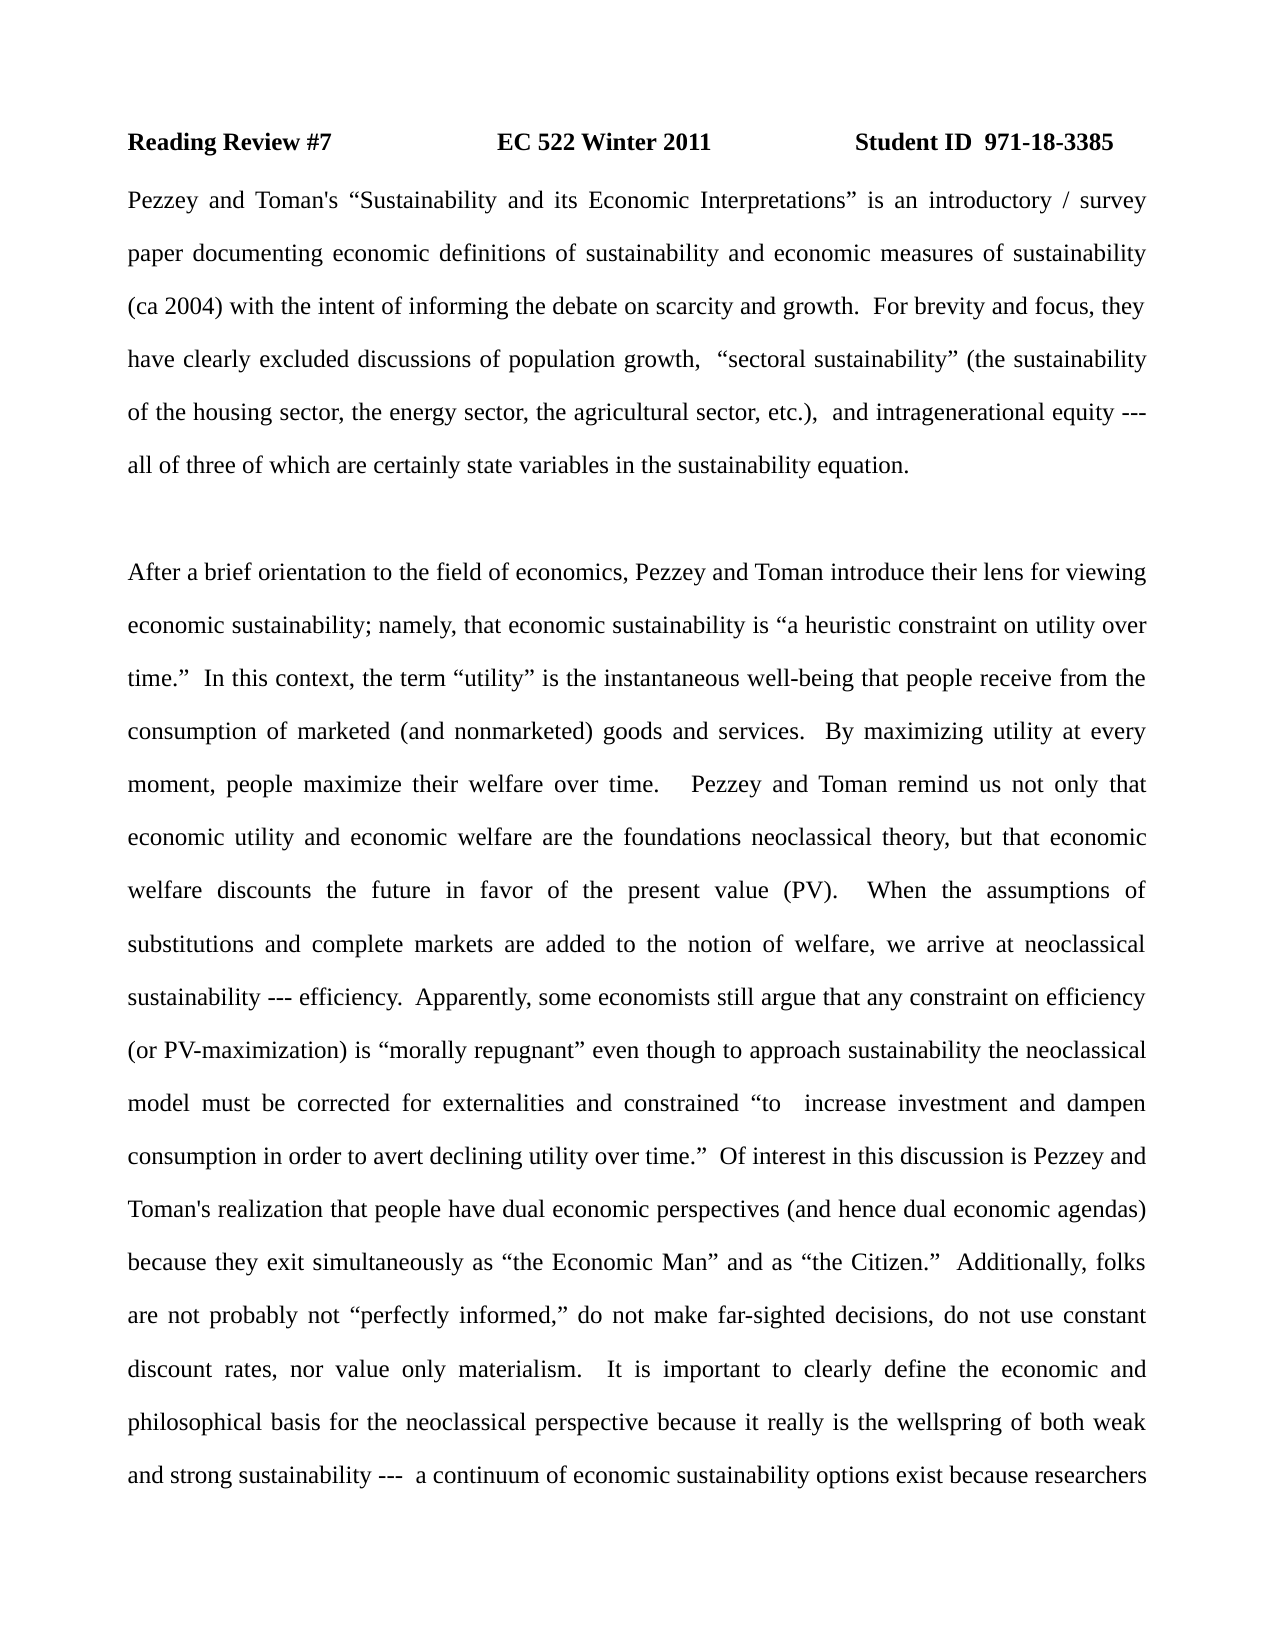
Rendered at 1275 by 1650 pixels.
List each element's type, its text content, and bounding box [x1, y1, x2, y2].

text After a brief orientation to the field of economics, Pezzey and Toman introduce their lens for viewing economic sustainability; namely, that economic sustainability is “a heuristic constraint on utility over time.” In this context, the term “utility” is the instantaneous well-being that people receive from the consumption of marketed (and nonmarketed) goods and services. By maximizing utility at every moment, people maximize their welfare over time. Pezzey and Toman remind us not only that economic utility and economic welfare are the foundations neoclassical theory, but that economic welfare discounts the future in favor of the present value (PV). When the assumptions of substitutions and complete markets are added to the notion of welfare, we arrive at neoclassical sustainability --- efficiency. Apparently, some economists still argue that any constraint on efficiency (or PV-maximization) is “morally repugnant” even though to approach sustainability the neoclassical model must be corrected for externalities and constrained “to increase investment and dampen consumption in order to avert declining utility over time.” Of interest in this discussion is Pezzey and Toman's realization that people have dual economic perspectives (and hence dual economic agendas) because they exit simultaneously as “the Economic Man” and as “the Citizen.” Additionally, folks are not probably not “perfectly informed,” do not make far-sighted decisions, do not use constant discount rates, nor value only materialism. It is important to clearly define the economic and philosophical basis for the neoclassical perspective because it really is the wellspring of both weak and strong sustainability --- a continuum of economic sustainability options exist because researchers [127, 557, 1147, 1489]
text Reading Review #7 EC 522 Winter 2011 Student ID 971-18-3385 [127, 127, 1147, 156]
text Pezzey and Toman's “Sustainability and its Economic Interpretations” is an introductory / survey paper documenting economic definitions of sustainability and economic measures of sustainability (ca 2004) with the intent of informing the debate on scarcity and growth. For brevity and focus, they have clearly excluded discussions of population growth, “sectoral sustainability” (the sustainability of the housing sector, the energy sector, the agricultural sector, etc.), and intragenerational equity --- all of three of which are certainly state variables in the sustainability equation. [127, 185, 1147, 479]
